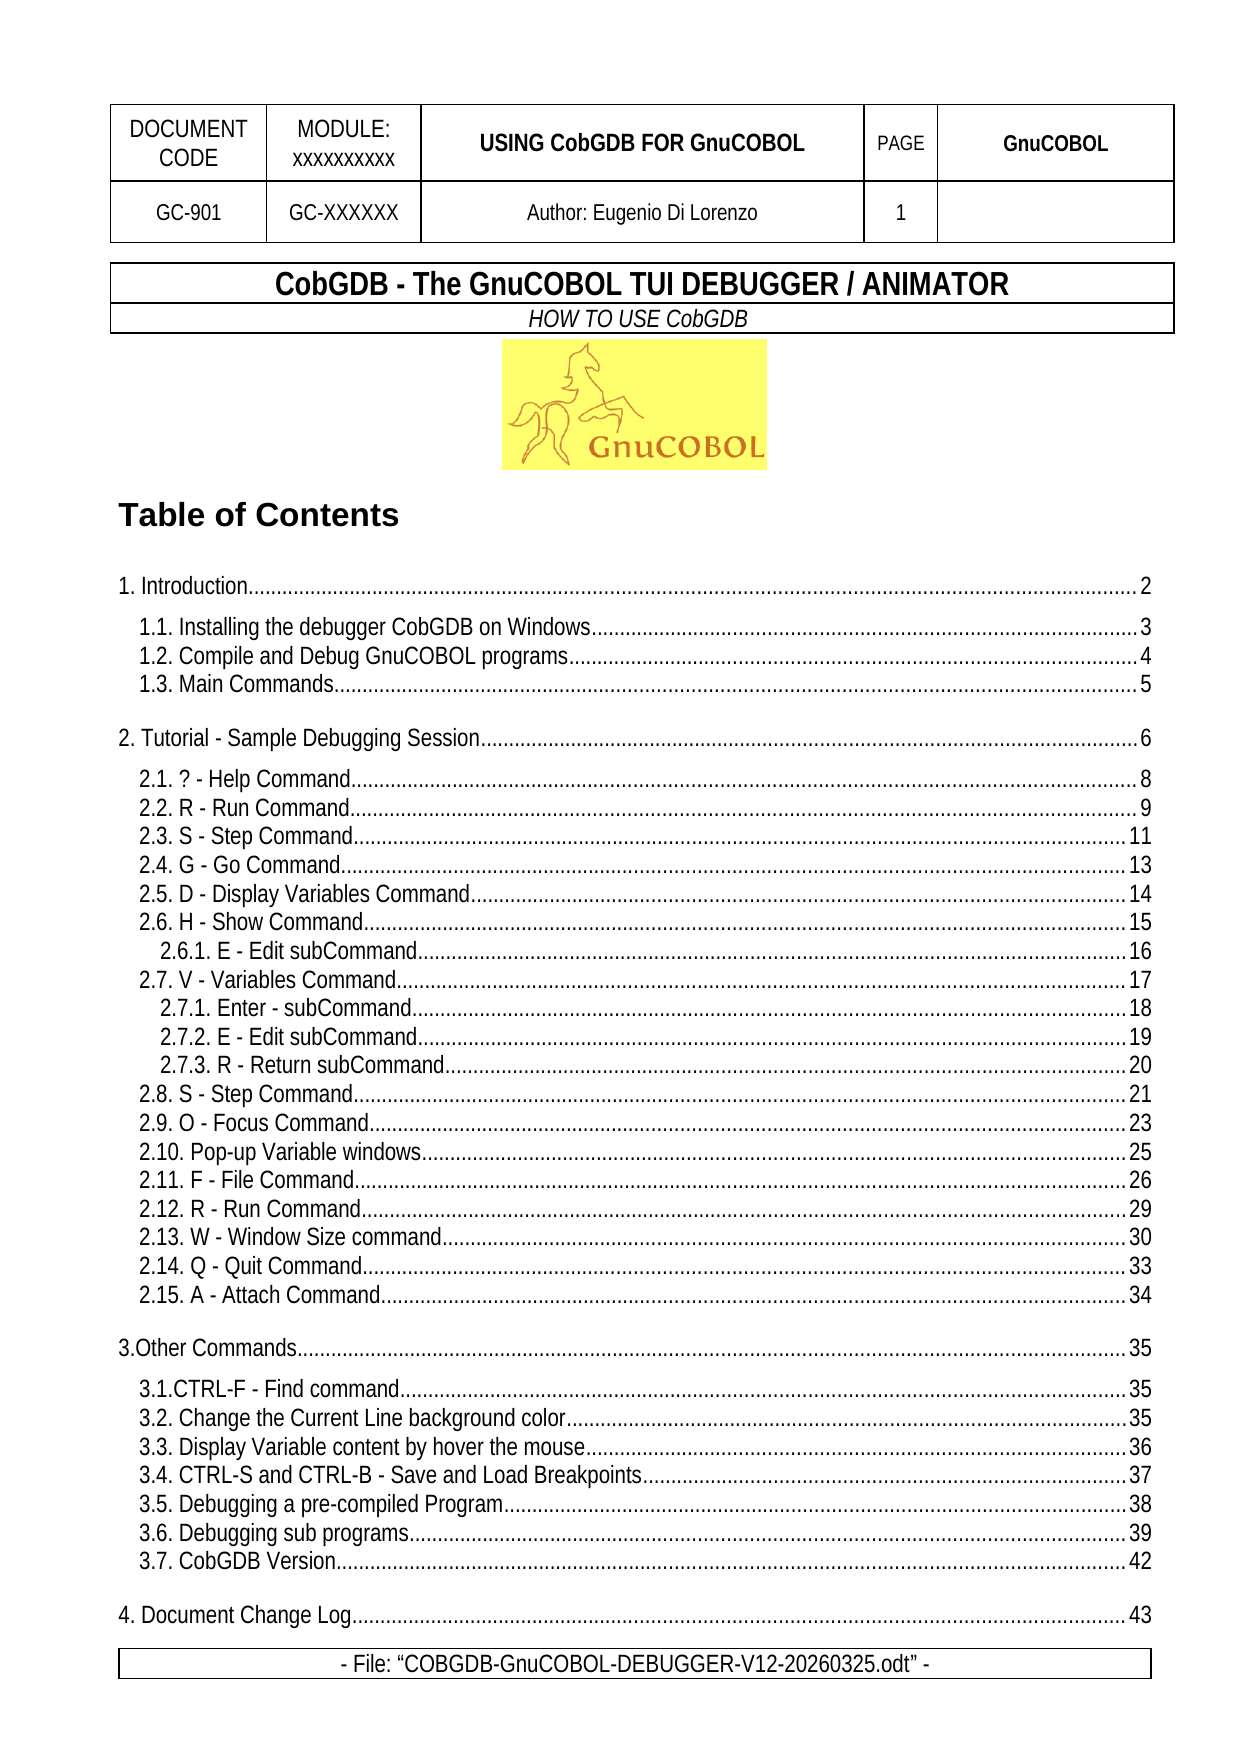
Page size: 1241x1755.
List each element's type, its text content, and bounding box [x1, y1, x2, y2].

text 2. Tutorial - Sample Debugging Session 6 [118, 723, 1152, 752]
text 3.Other Commands 35 [118, 1333, 1152, 1362]
text 2.15. A - Attach Command 34 [139, 1280, 1152, 1308]
text 1.2. Compile and Debug GnuCOBOL programs 4 [139, 641, 1152, 669]
text 2.10. Pop-up Variable windows 25 [139, 1136, 1152, 1165]
text 2.7.2. E - Edit subCommand 19 [160, 1022, 1152, 1051]
text 2.3. S - Step Command 11 [139, 821, 1152, 850]
text 2.13. W - Window Size command 30 [139, 1222, 1152, 1251]
text 1.1. Installing the debugger CobGDB on Windows 3 [139, 612, 1152, 641]
subtitle Table of Contents [118, 495, 1152, 533]
text 2.9. O - Focus Command 23 [139, 1108, 1152, 1136]
text 1.3. Main Commands 5 [139, 669, 1152, 698]
table_cell HOW TO USE CobGDB [111, 304, 1173, 332]
text 2.2. R - Run Command 9 [139, 793, 1152, 821]
text 2.6. H - Show Command 15 [139, 907, 1152, 936]
text 3.2. Change the Current Line background color 35 [139, 1403, 1152, 1432]
text 3.1.CTRL-F - Find command 35 [139, 1374, 1152, 1403]
text 3.6. Debugging sub programs 39 [139, 1518, 1152, 1546]
text 3.5. Debugging a pre-compiled Program 38 [139, 1489, 1152, 1518]
text 2.7.1. Enter - subCommand 18 [160, 993, 1152, 1022]
text 2.7. V - Variables Command 17 [139, 964, 1152, 993]
text 2.12. R - Run Command 29 [139, 1194, 1152, 1222]
text 3.3. Display Variable content by hover the mouse 36 [139, 1432, 1152, 1460]
text 2.5. D - Display Variables Command 14 [139, 879, 1152, 907]
text 3.4. CTRL-S and CTRL-B - Save and Load Breakpoints 37 [139, 1460, 1152, 1489]
text 4. Document Change Log 43 [118, 1600, 1152, 1629]
text 2.8. S - Step Command 21 [139, 1079, 1152, 1108]
table_header CobGDB - The GnuCOBOL TUI DEBUGGER / ANIMATOR [111, 264, 1173, 302]
text 2.14. Q - Quit Command 33 [139, 1251, 1152, 1280]
text 3.7. CobGDB Version 42 [139, 1546, 1152, 1575]
text 2.6.1. E - Edit subCommand 16 [160, 936, 1152, 964]
text 2.11. F - File Command 26 [139, 1165, 1152, 1194]
text 1. Introduction 2 [118, 571, 1152, 599]
text 2.7.3. R - Return subCommand 20 [160, 1051, 1152, 1079]
picture [505, 341, 765, 467]
text 2.4. G - Go Command 13 [139, 850, 1152, 879]
text 2.1. ? - Help Command 8 [139, 764, 1152, 793]
